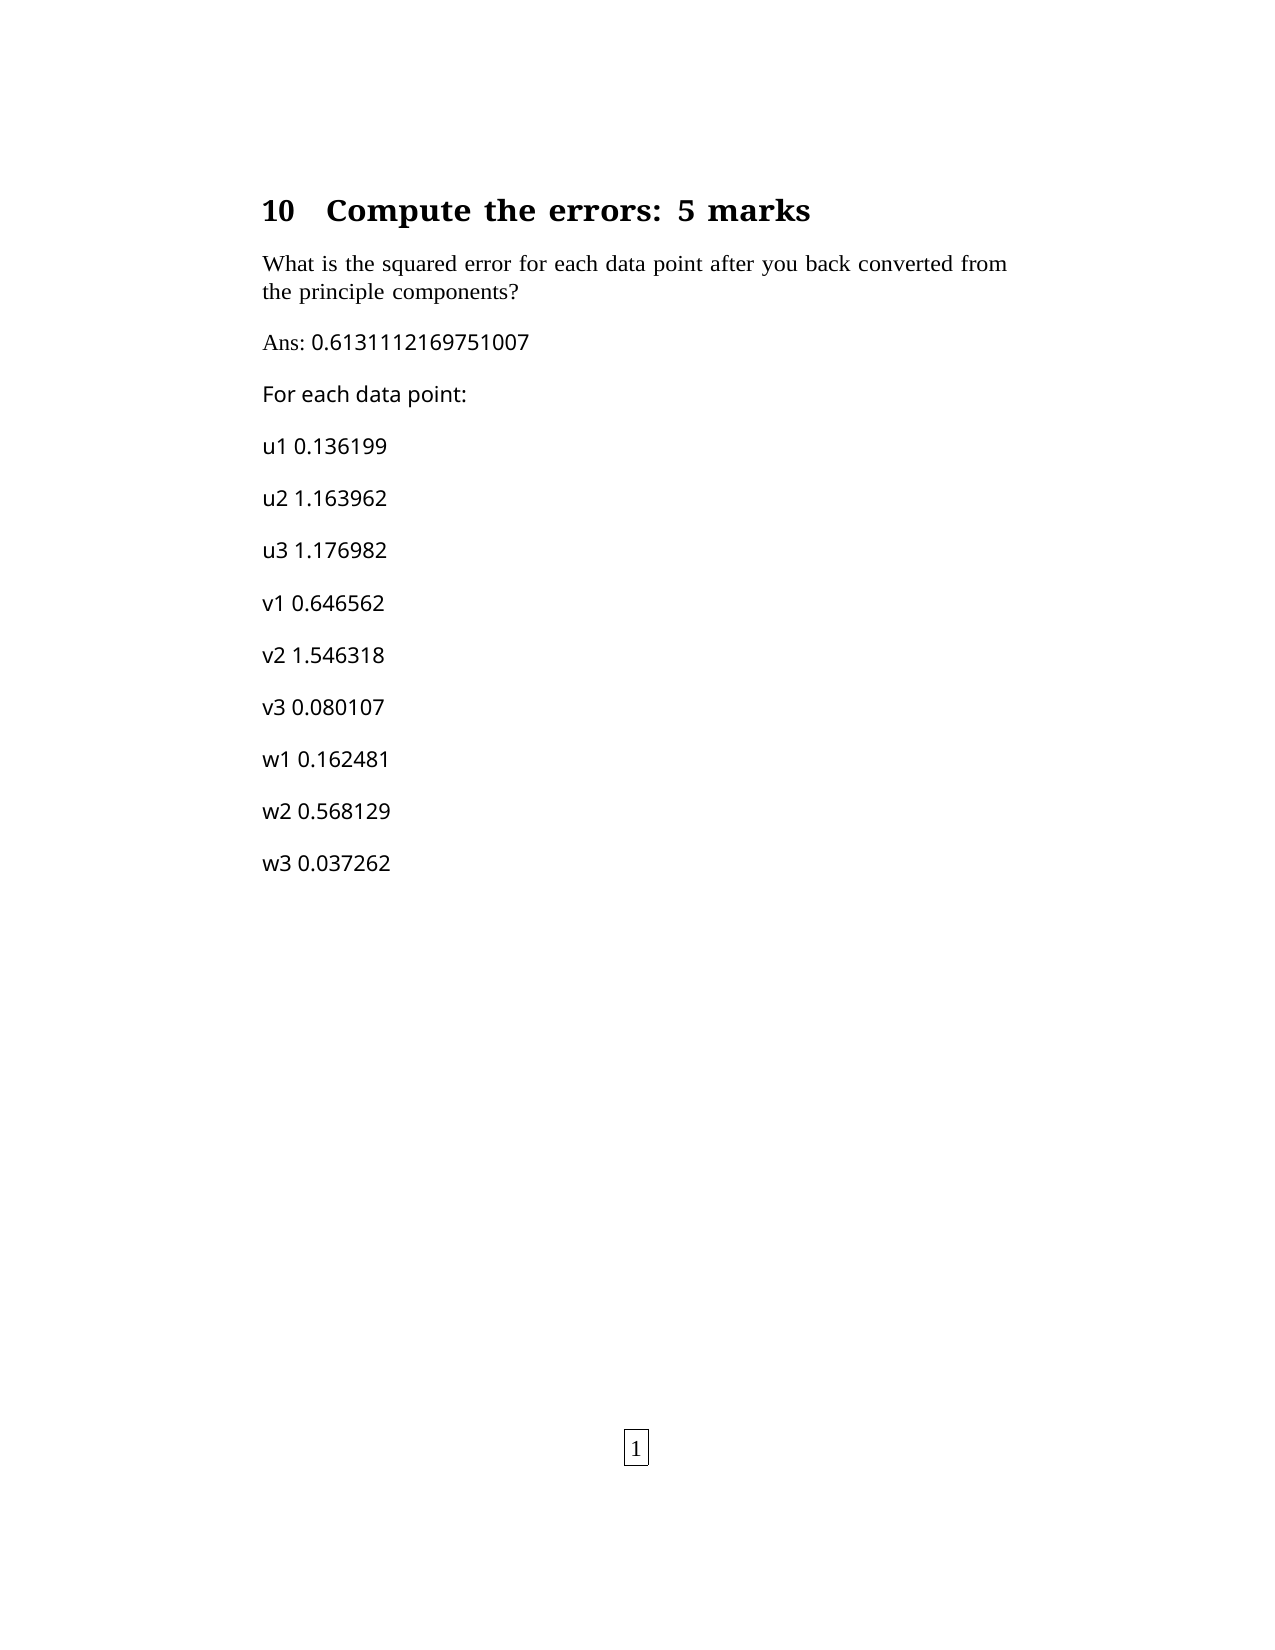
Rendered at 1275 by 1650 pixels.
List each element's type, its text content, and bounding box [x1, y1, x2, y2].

text v3 0.080107 [262, 692, 1009, 722]
text w3 0.037262 [262, 848, 1009, 878]
text u2 1.163962 [262, 483, 1009, 513]
text v2 1.546318 [262, 640, 1009, 669]
text v1 0.646562 [262, 587, 1009, 617]
text Ans: 0.6131112169751007 [262, 327, 1009, 356]
text For each data point: [262, 379, 1009, 408]
text w1 0.162481 [262, 744, 1009, 774]
text w2 0.568129 [262, 796, 1009, 826]
subtitle Compute the errors: 5 marks [262, 190, 1123, 229]
text u3 1.176982 [262, 535, 1009, 565]
text u1 0.136199 [262, 431, 1009, 461]
text What is the squared error for each data point after you back converted from the principle components? [262, 250, 1009, 304]
